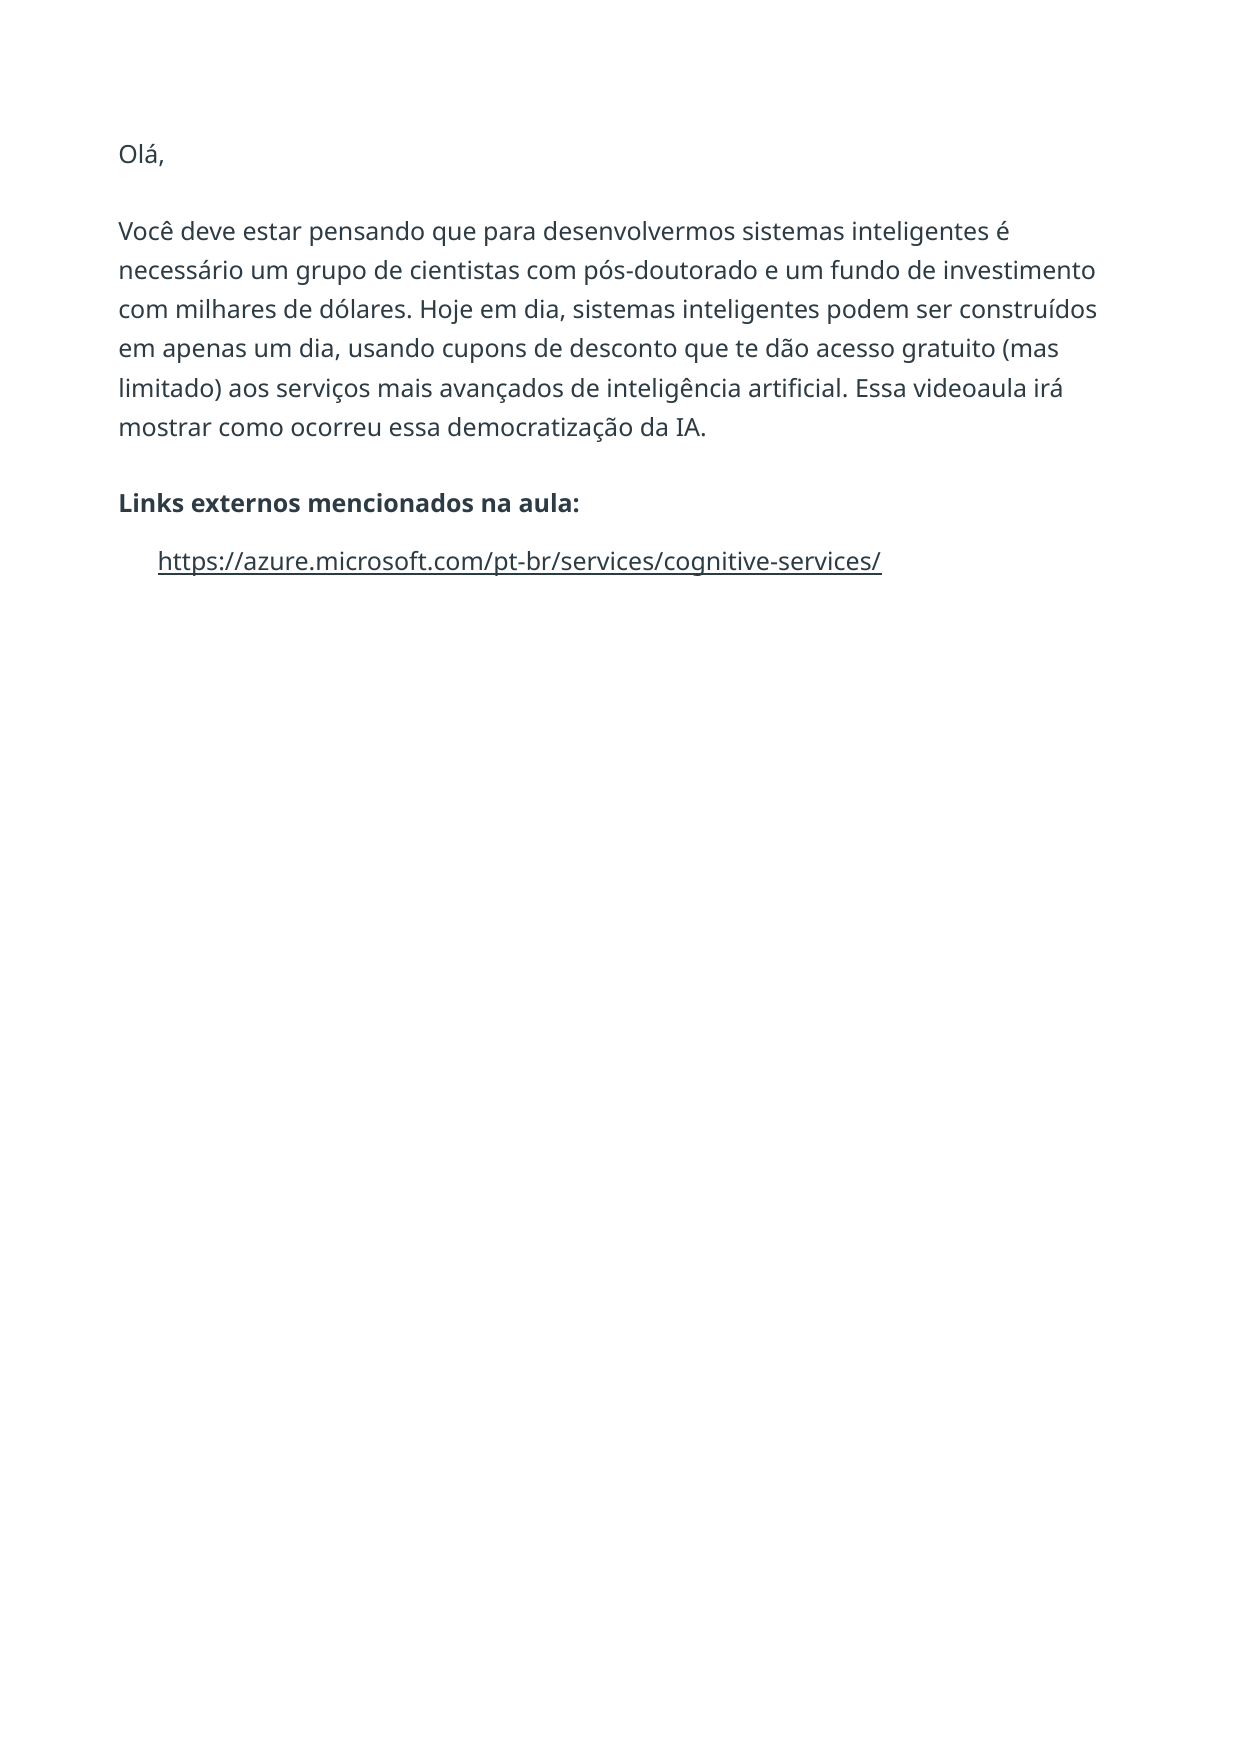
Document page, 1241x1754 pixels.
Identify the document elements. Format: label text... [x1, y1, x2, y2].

list https://azure.microsoft.com/pt-br/services/cognitive-services/ [118, 544, 1122, 578]
text Você deve estar pensando que para desenvolvermos sistemas inteligentes é necessário um grupo de cientistas com pós-doutorado e um fundo de investimento com milhares de dólares. Hoje em dia, sistemas inteligentes podem ser construídos em apenas um dia, usando cupons de desconto que te dão acesso gratuito (mas limitado) aos serviços mais avançados de inteligência artificial. Essa videoaula irá mostrar como ocorreu essa democratização da IA. [118, 213, 1122, 443]
text Olá, [118, 137, 1122, 171]
text Links externos mencionados na aula: [118, 486, 1122, 520]
